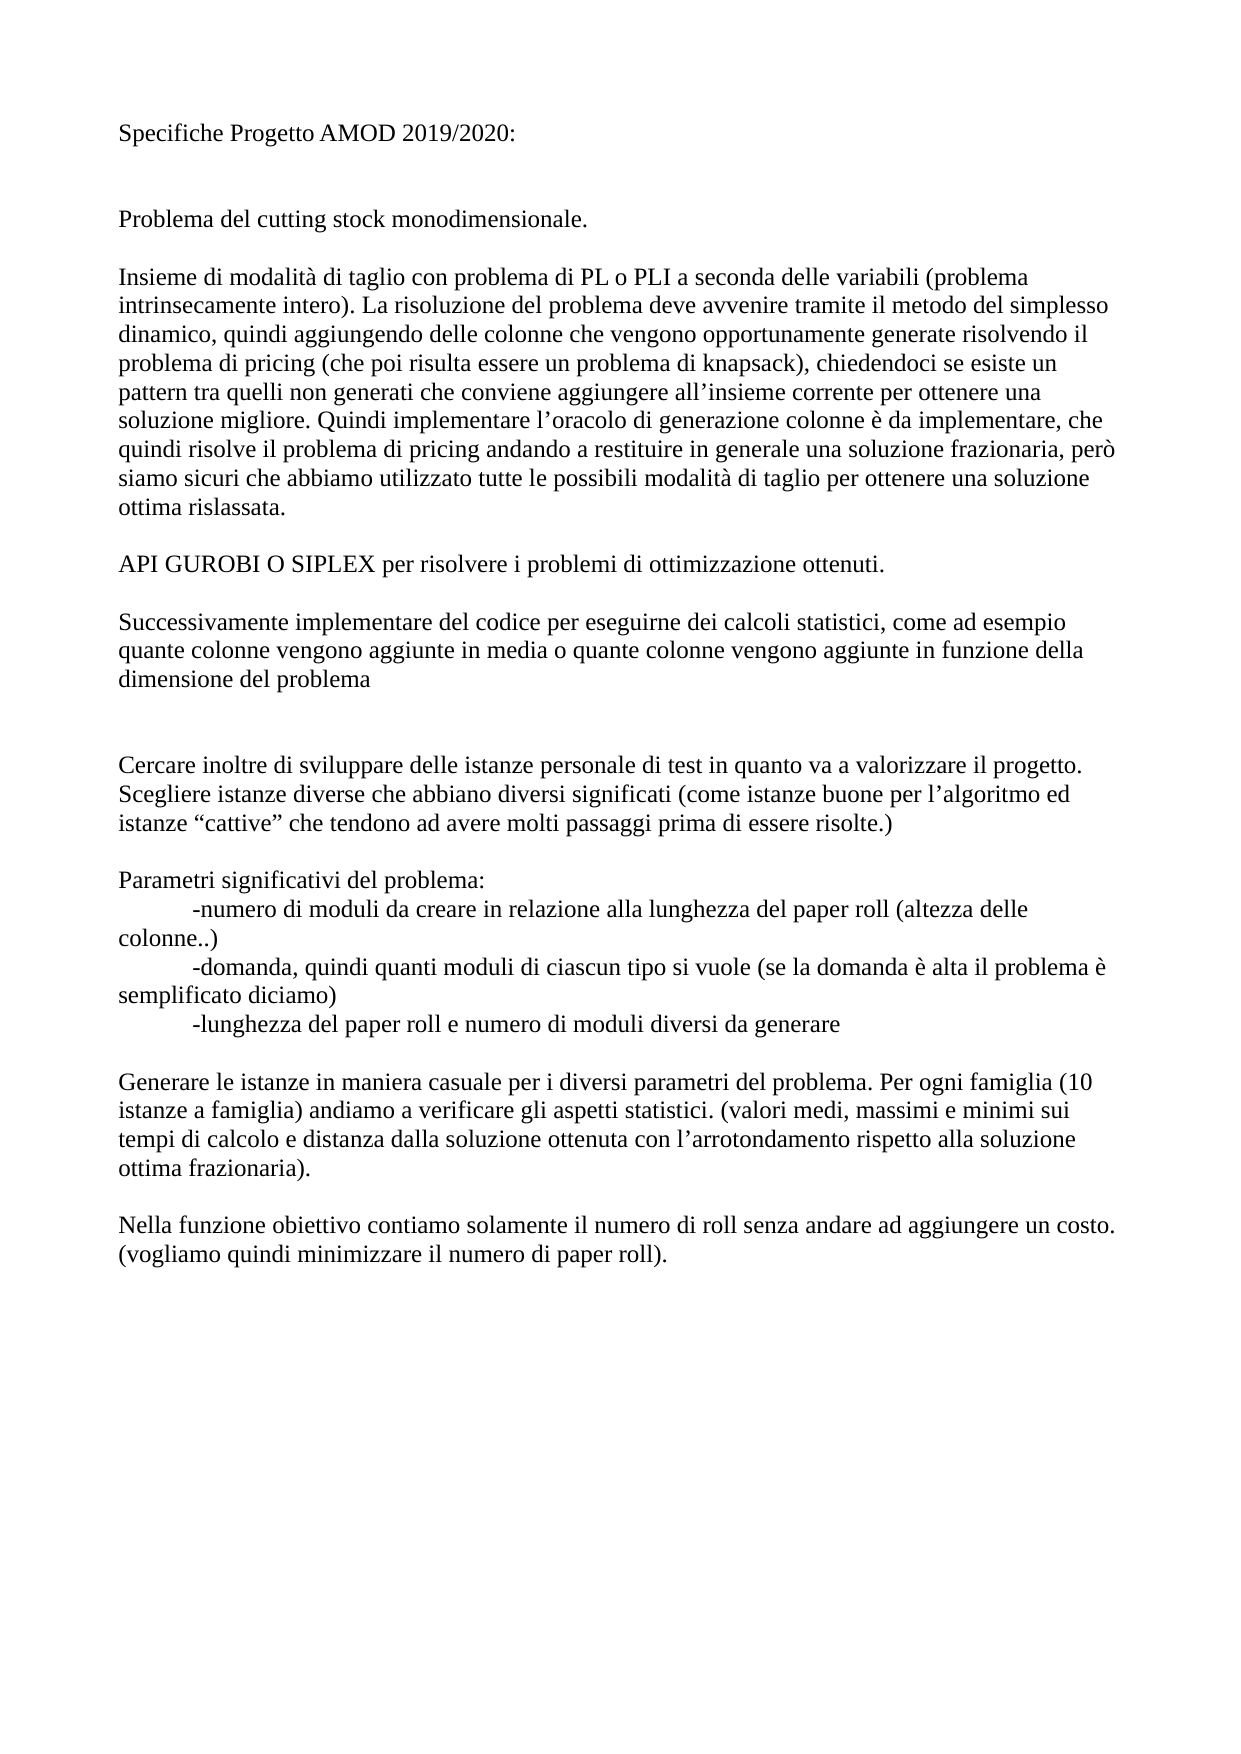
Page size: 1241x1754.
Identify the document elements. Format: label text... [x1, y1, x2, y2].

text Nella funzione obiettivo contiamo solamente il numero di roll senza andare ad aggiungere un costo. (vogliamo quindi minimizzare il numero di paper roll). [118, 1211, 1122, 1268]
text -lunghezza del paper roll e numero di moduli diversi da generare [118, 1009, 1122, 1038]
text Cercare inoltre di sviluppare delle istanze personale di test in quanto va a valorizzare il progetto. Scegliere istanze diverse che abbiano diversi significati (come istanze buone per l’algoritmo ed istanze “cattive” che tendono ad avere molti passaggi prima di essere risolte.) [118, 751, 1122, 837]
text Problema del cutting stock monodimensionale. [118, 204, 1122, 233]
text Successivamente implementare del codice per eseguirne dei calcoli statistici, come ad esempio quante colonne vengono aggiunte in media o quante colonne vengono aggiunte in funzione della dimensione del problema [118, 607, 1122, 693]
text -domanda, quindi quanti moduli di ciascun tipo si vuole (se la domanda è alta il problema è semplificato diciamo) [118, 952, 1122, 1009]
text Parametri significativi del problema: [118, 866, 1122, 894]
text Specifiche Progetto AMOD 2019/2020: [118, 118, 1122, 147]
text Generare le istanze in maniera casuale per i diversi parametri del problema. Per ogni famiglia (10 istanze a famiglia) andiamo a verificare gli aspetti statistici. (valori medi, massimi e minimi sui tempi di calcolo e distanza dalla soluzione ottenuta con l’arrotondamento rispetto alla soluzione ottima frazionaria). [118, 1067, 1122, 1182]
text Insieme di modalità di taglio con problema di PL o PLI a seconda delle variabili (problema intrinsecamente intero). La risoluzione del problema deve avvenire tramite il metodo del simplesso dinamico, quindi aggiungendo delle colonne che vengono opportunamente generate risolvendo il problema di pricing (che poi risulta essere un problema di knapsack), chiedendoci se esiste un pattern tra quelli non generati che conviene aggiungere all’insieme corrente per ottenere una soluzione migliore. Quindi implementare l’oracolo di generazione colonne è da implementare, che quindi risolve il problema di pricing andando a restituire in generale una soluzione frazionaria, però siamo sicuri che abbiamo utilizzato tutte le possibili modalità di taglio per ottenere una soluzione ottima rislassata. [118, 262, 1122, 521]
text -numero di moduli da creare in relazione alla lunghezza del paper roll (altezza delle colonne..) [118, 894, 1122, 952]
text API GUROBI O SIPLEX per risolvere i problemi di ottimizzazione ottenuti. [118, 549, 1122, 578]
